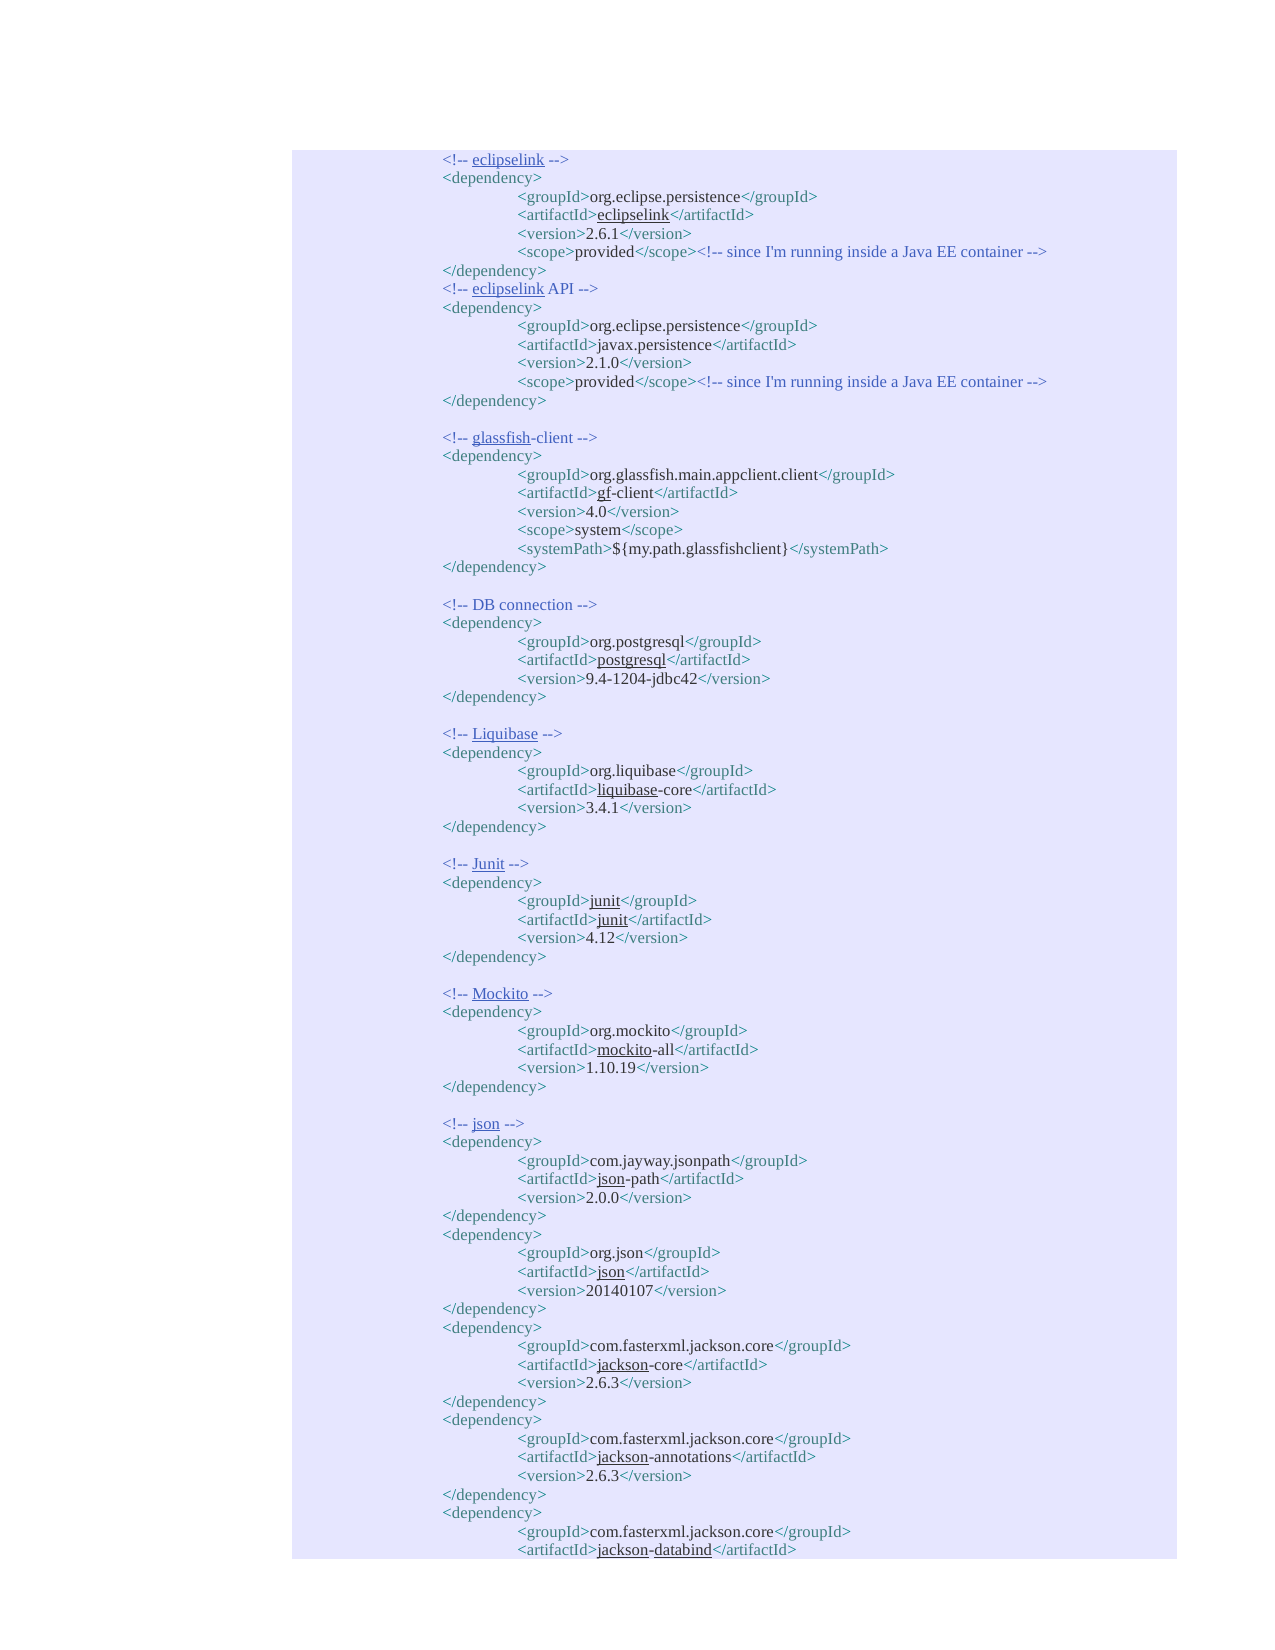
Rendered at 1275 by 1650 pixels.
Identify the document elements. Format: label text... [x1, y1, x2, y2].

text <groupId>junit</groupId> [292, 892, 1177, 910]
text <version>2.6.3</version> [292, 1374, 1177, 1392]
text </dependency> [292, 688, 1177, 706]
text <dependency> [292, 447, 1177, 465]
text </dependency> [292, 558, 1177, 576]
text <groupId>org.eclipse.persistence</groupId> [292, 317, 1177, 335]
text <artifactId>mockito-all</artifactId> [292, 1040, 1177, 1058]
text <artifactId>jackson-core</artifactId> [292, 1355, 1177, 1374]
text <!-- eclipselink API --> [292, 280, 1177, 298]
text <groupId>com.fasterxml.jackson.core</groupId> [292, 1429, 1177, 1448]
text <version>20140107</version> [292, 1281, 1177, 1299]
text <groupId>org.json</groupId> [292, 1244, 1177, 1262]
text <artifactId>jackson-annotations</artifactId> [292, 1448, 1177, 1466]
text </dependency> [292, 817, 1177, 836]
text <!-- glassfish-client --> [292, 428, 1177, 447]
text <dependency> [292, 1225, 1177, 1244]
text <artifactId>liquibase-core</artifactId> [292, 780, 1177, 799]
text <groupId>com.fasterxml.jackson.core</groupId> [292, 1522, 1177, 1541]
text <dependency> [292, 743, 1177, 762]
text <dependency> [292, 1411, 1177, 1429]
text <dependency> [292, 873, 1177, 892]
text </dependency> [292, 1207, 1177, 1225]
text </dependency> [292, 1077, 1177, 1096]
text <dependency> [292, 1003, 1177, 1021]
text <!-- DB connection --> [292, 595, 1177, 613]
text <version>4.12</version> [292, 929, 1177, 947]
text <version>9.4-1204-jdbc42</version> [292, 669, 1177, 688]
text <scope>provided</scope><!-- since I'm running inside a Java EE container --> [292, 243, 1177, 261]
text </dependency> [292, 391, 1177, 409]
text <dependency> [292, 1318, 1177, 1337]
text </dependency> [292, 1392, 1177, 1411]
text <version>2.6.1</version> [292, 224, 1177, 243]
text <groupId>org.postgresql</groupId> [292, 632, 1177, 651]
text <dependency> [292, 1503, 1177, 1522]
text <dependency> [292, 1133, 1177, 1151]
text <version>4.0</version> [292, 502, 1177, 521]
text <!-- json --> [292, 1114, 1177, 1133]
text <groupId>com.fasterxml.jackson.core</groupId> [292, 1337, 1177, 1355]
text <scope>provided</scope><!-- since I'm running inside a Java EE container --> [292, 372, 1177, 391]
text <artifactId>javax.persistence</artifactId> [292, 335, 1177, 354]
text <dependency> [292, 613, 1177, 632]
text <artifactId>junit</artifactId> [292, 910, 1177, 929]
text <version>2.0.0</version> [292, 1188, 1177, 1207]
text <version>2.6.3</version> [292, 1466, 1177, 1485]
text <artifactId>eclipselink</artifactId> [292, 206, 1177, 224]
text <systemPath>${my.path.glassfishclient}</systemPath> [292, 539, 1177, 558]
text <artifactId>jackson-databind</artifactId> [292, 1541, 1177, 1559]
text <groupId>org.eclipse.persistence</groupId> [292, 187, 1177, 206]
text <dependency> [292, 168, 1177, 187]
text <version>2.1.0</version> [292, 354, 1177, 372]
text <scope>system</scope> [292, 521, 1177, 539]
text <groupId>org.mockito</groupId> [292, 1021, 1177, 1040]
text <!-- Mockito --> [292, 984, 1177, 1003]
text <version>1.10.19</version> [292, 1058, 1177, 1077]
text <groupId>com.jayway.jsonpath</groupId> [292, 1151, 1177, 1170]
text <artifactId>json-path</artifactId> [292, 1170, 1177, 1188]
text <dependency> [292, 298, 1177, 317]
text <!-- eclipselink --> [292, 150, 1177, 168]
text </dependency> [292, 1485, 1177, 1503]
text </dependency> [292, 947, 1177, 966]
text <groupId>org.glassfish.main.appclient.client</groupId> [292, 465, 1177, 484]
text <!-- Junit --> [292, 854, 1177, 873]
text <artifactId>json</artifactId> [292, 1262, 1177, 1281]
text </dependency> [292, 1299, 1177, 1318]
text <artifactId>postgresql</artifactId> [292, 651, 1177, 669]
text <!-- Liquibase --> [292, 725, 1177, 743]
text <artifactId>gf-client</artifactId> [292, 484, 1177, 502]
text <version>3.4.1</version> [292, 799, 1177, 817]
text </dependency> [292, 261, 1177, 280]
text <groupId>org.liquibase</groupId> [292, 762, 1177, 780]
